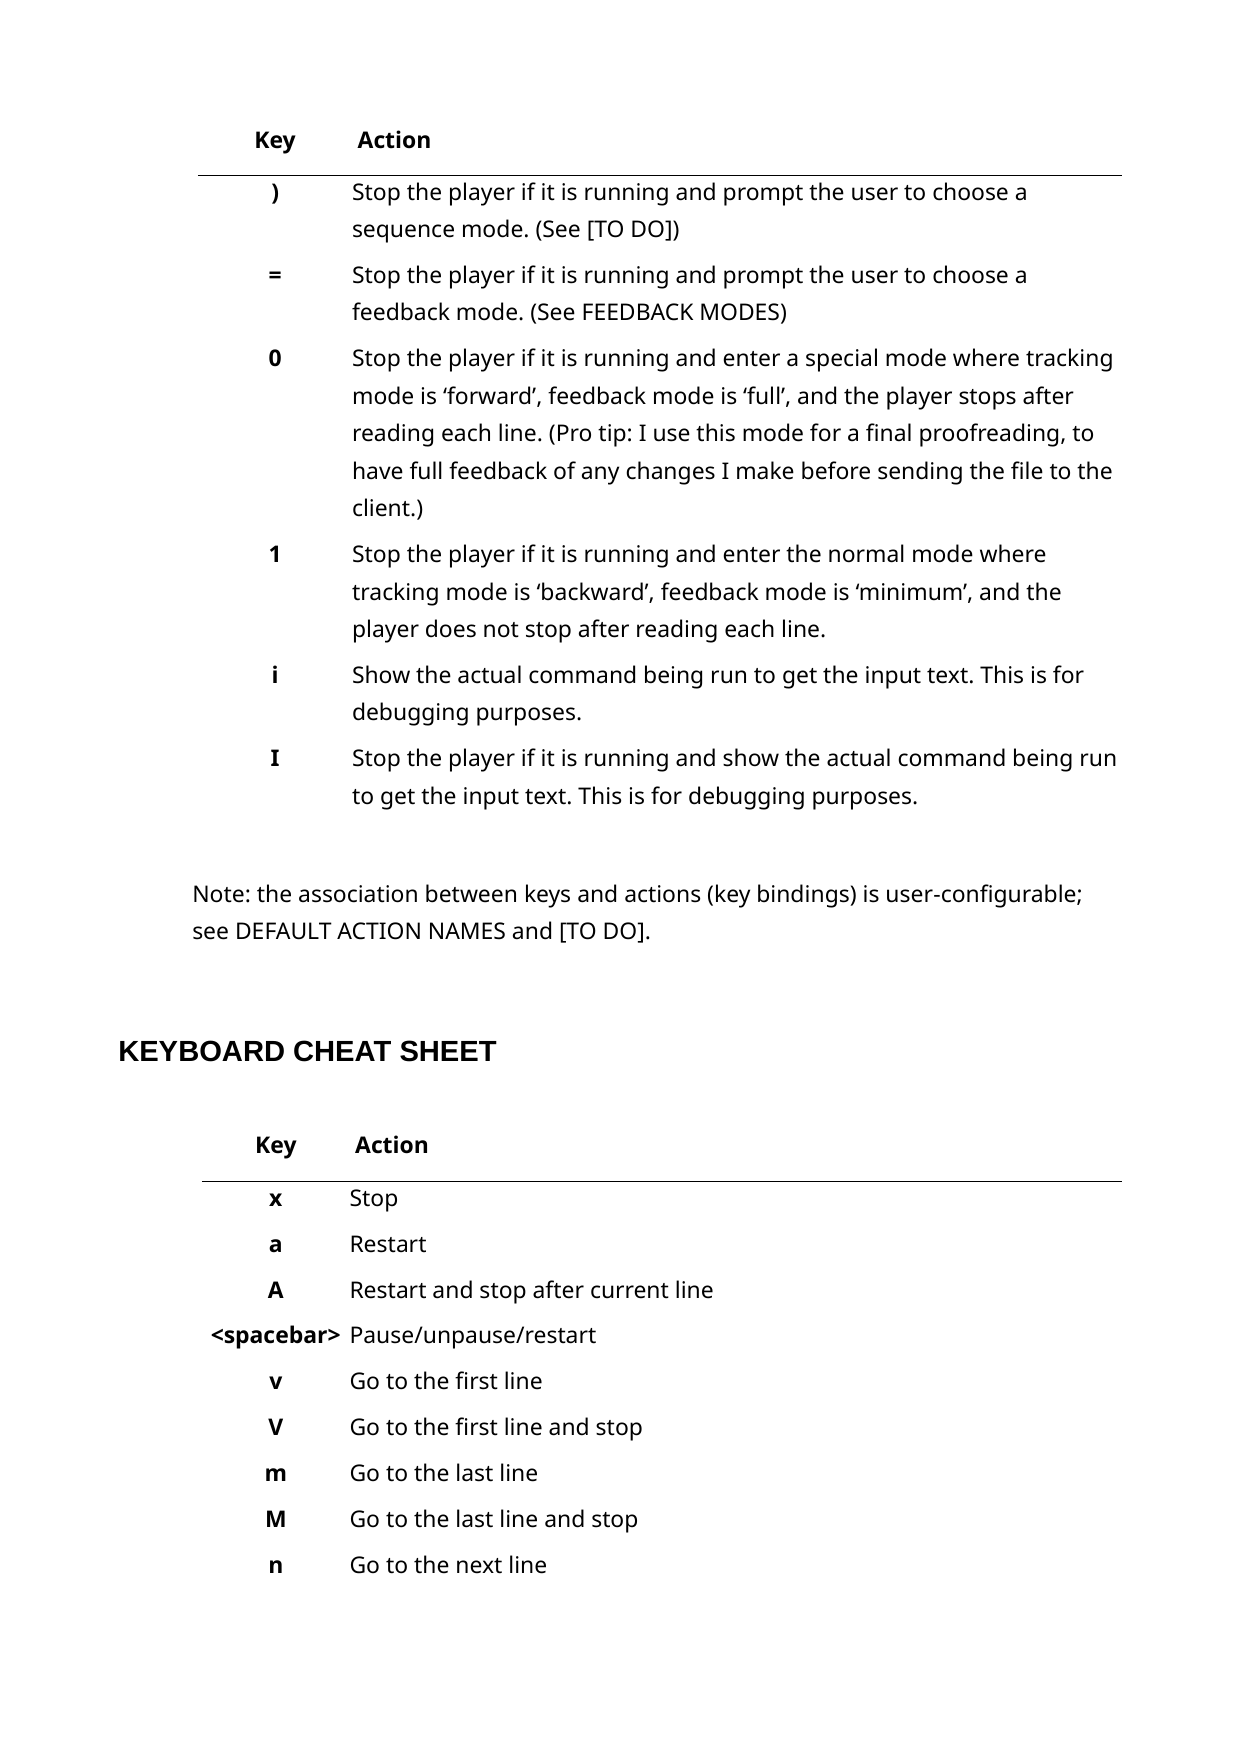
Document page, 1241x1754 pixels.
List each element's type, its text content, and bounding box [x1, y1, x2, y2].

text Note: the association between keys and actions (key bindings) is user‑configurable; see DEFAULT ACTION NAMES and [TO DO]. [192, 877, 1122, 946]
table_cell Go to the first line [349, 1365, 1122, 1411]
table_cell 1 [198, 538, 352, 659]
table_header Key [202, 1124, 349, 1181]
table_header Action [352, 118, 1122, 175]
table_cell a [202, 1228, 349, 1273]
table_header Action [349, 1124, 1122, 1181]
table_cell n [202, 1549, 349, 1594]
table_cell Restart and stop after current line [349, 1274, 1122, 1319]
table_cell I [198, 742, 352, 825]
table_cell V [202, 1411, 349, 1457]
table_cell Stop the player if it is running and prompt the user to choose a sequence mode. (See [TO DO]) [352, 176, 1122, 259]
table_cell 0 [198, 342, 352, 538]
table_cell Go to the last line [349, 1457, 1122, 1503]
table_cell x [202, 1182, 349, 1228]
table_cell A [202, 1274, 349, 1319]
table_cell <spacebar> [202, 1319, 349, 1365]
table_cell Go to the first line and stop [349, 1411, 1122, 1457]
table_cell Stop the player if it is running and prompt the user to choose a feedback mode. (See FEEDBACK MODES) [352, 259, 1122, 342]
table_header Key [198, 118, 352, 175]
table_cell ) [198, 176, 352, 259]
table_cell Stop the player if it is running and enter the normal mode where tracking mode is ‘backward’, feedback mode is ‘minimum’, and the player does not stop after reading each line. [352, 538, 1122, 659]
table_cell Go to the next line [349, 1549, 1122, 1594]
table_cell Stop [349, 1182, 1122, 1228]
table_cell Stop the player if it is running and enter a special mode where tracking mode is ‘forward’, feedback mode is ‘full’, and the player stops after reading each line. (Pro tip: I use this mode for a final proofreading, to have full feedback of any changes I make before sending the file to the client.) [352, 342, 1122, 538]
table_cell Restart [349, 1228, 1122, 1273]
table_cell i [198, 659, 352, 742]
table_cell M [202, 1503, 349, 1548]
table_cell Go to the last line and stop [349, 1503, 1122, 1548]
subtitle KEYBOARD CHEAT SHEET [118, 1034, 1122, 1067]
table_cell Pause/unpause/restart [349, 1319, 1122, 1365]
table_cell v [202, 1365, 349, 1411]
table_cell Stop the player if it is running and show the actual command being run to get the input text. This is for debugging purposes. [352, 742, 1122, 825]
table_cell = [198, 259, 352, 342]
table_cell m [202, 1457, 349, 1503]
table_cell Show the actual command being run to get the input text. This is for debugging purposes. [352, 659, 1122, 742]
